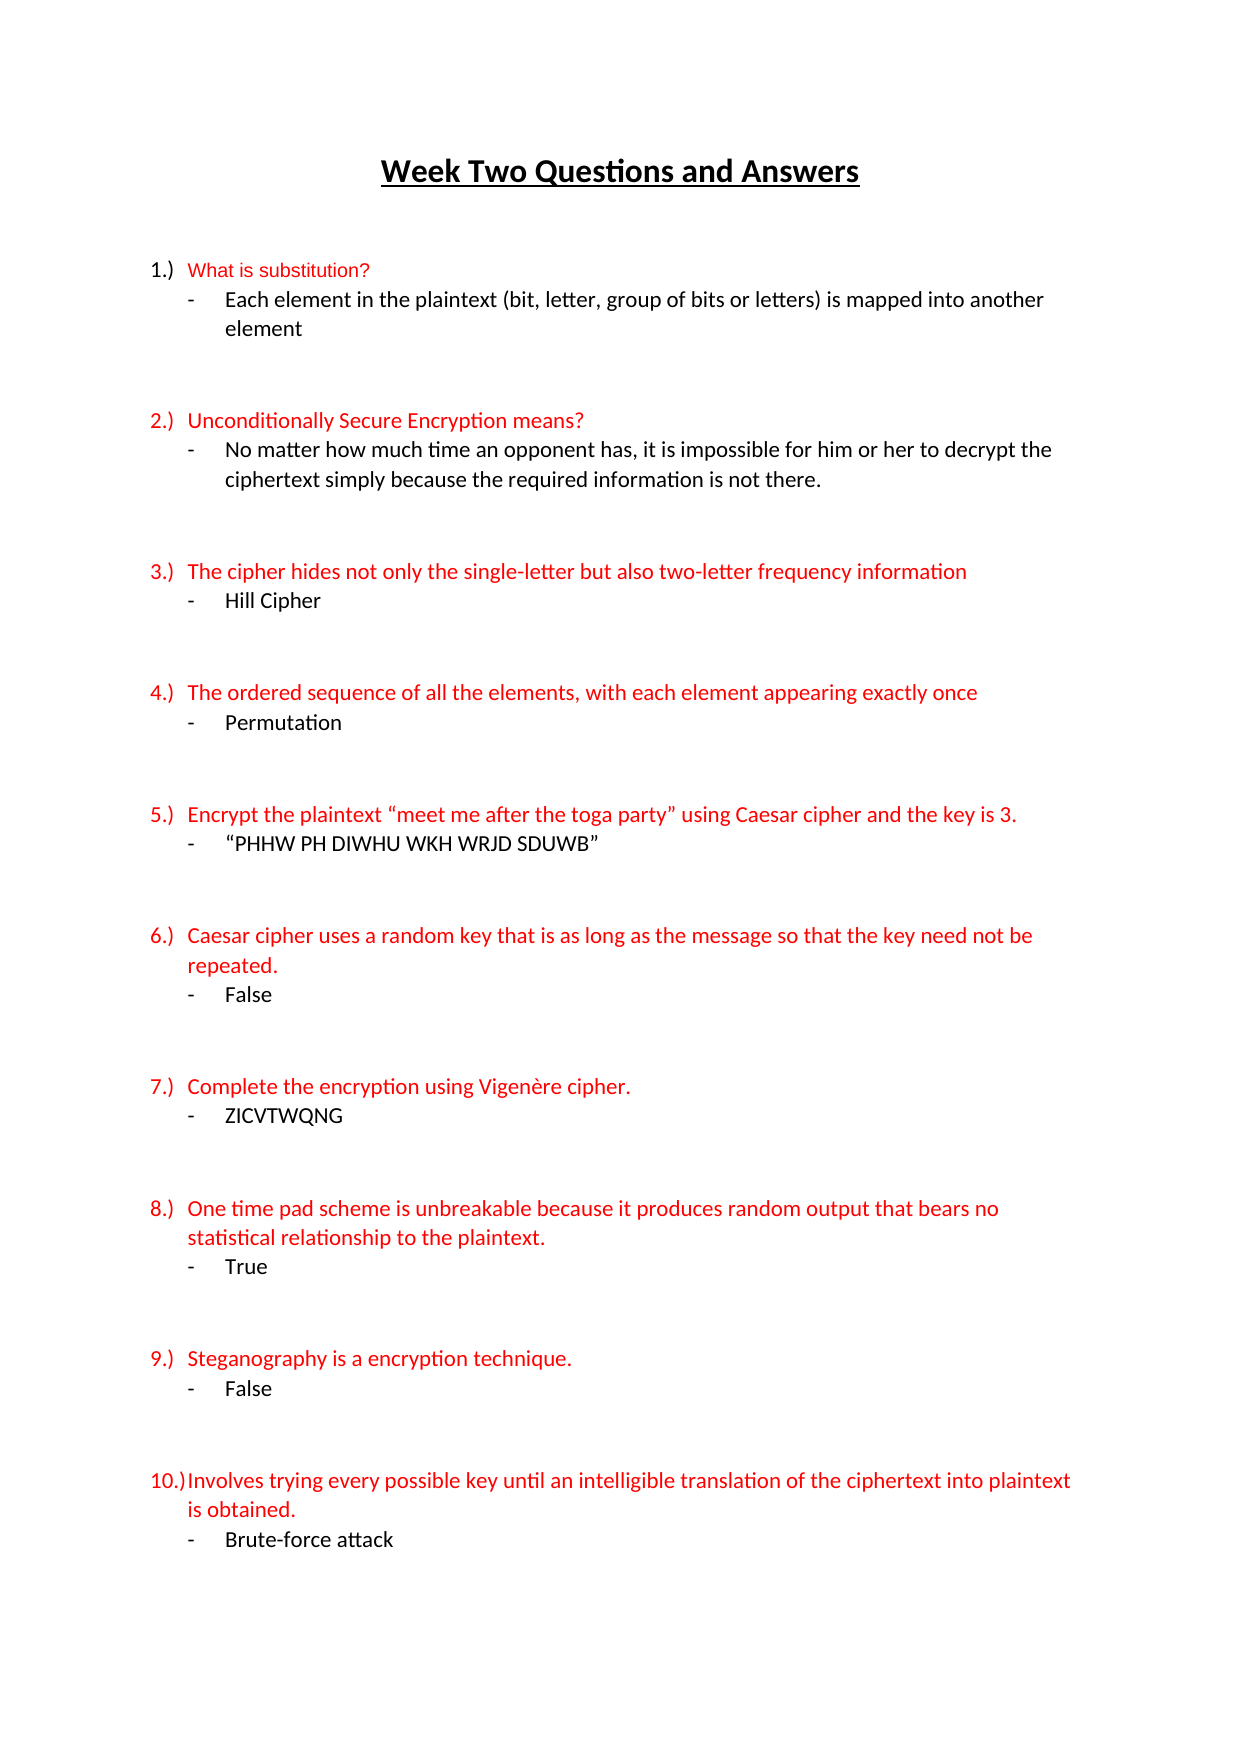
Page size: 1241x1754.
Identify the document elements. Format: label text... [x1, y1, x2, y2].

list No matter how much time an opponent has, it is impossible for him or her to decrypt the ciphertext simply because the required information is not there. [187, 436, 1090, 493]
list ZICVTWQNG [187, 1102, 1090, 1130]
list Caesar cipher uses a random key that is as long as the message so that the key need not be repeated. [150, 921, 1090, 979]
list “PHHW PH DIWHU WKH WRJD SDUWB” [187, 829, 1090, 857]
list False [187, 980, 1090, 1008]
list False [187, 1374, 1090, 1402]
list Steganography is a encryption technique. [150, 1344, 1090, 1373]
list The cipher hides not only the single-letter but also two-letter frequency information [150, 557, 1090, 585]
list Involves trying every possible key until an intelligible translation of the ciphertext into plaintext is obtained. [150, 1466, 1090, 1523]
list Complete the encryption using Vigenère cipher. [150, 1072, 1090, 1100]
list The ordered sequence of all the elements, with each element appearing exactly once [150, 678, 1090, 707]
list One time pad scheme is unbreakable because it produces random output that bears no statistical relationship to the plaintext. [150, 1194, 1090, 1251]
list What is substitution? [150, 255, 1090, 283]
text Week Two Questions and Answers [150, 150, 1090, 191]
list Brute-force attack [187, 1525, 1090, 1553]
list Hill Cipher [187, 586, 1090, 614]
list True [187, 1252, 1090, 1281]
list Permutation [187, 708, 1090, 736]
list Each element in the plaintext (bit, letter, group of bits or letters) is mapped into another element [187, 285, 1090, 342]
list Unconditionally Secure Encryption means? [150, 406, 1090, 434]
list Encrypt the plaintext “meet me after the toga party” using Caesar cipher and the key is 3. [150, 800, 1090, 828]
